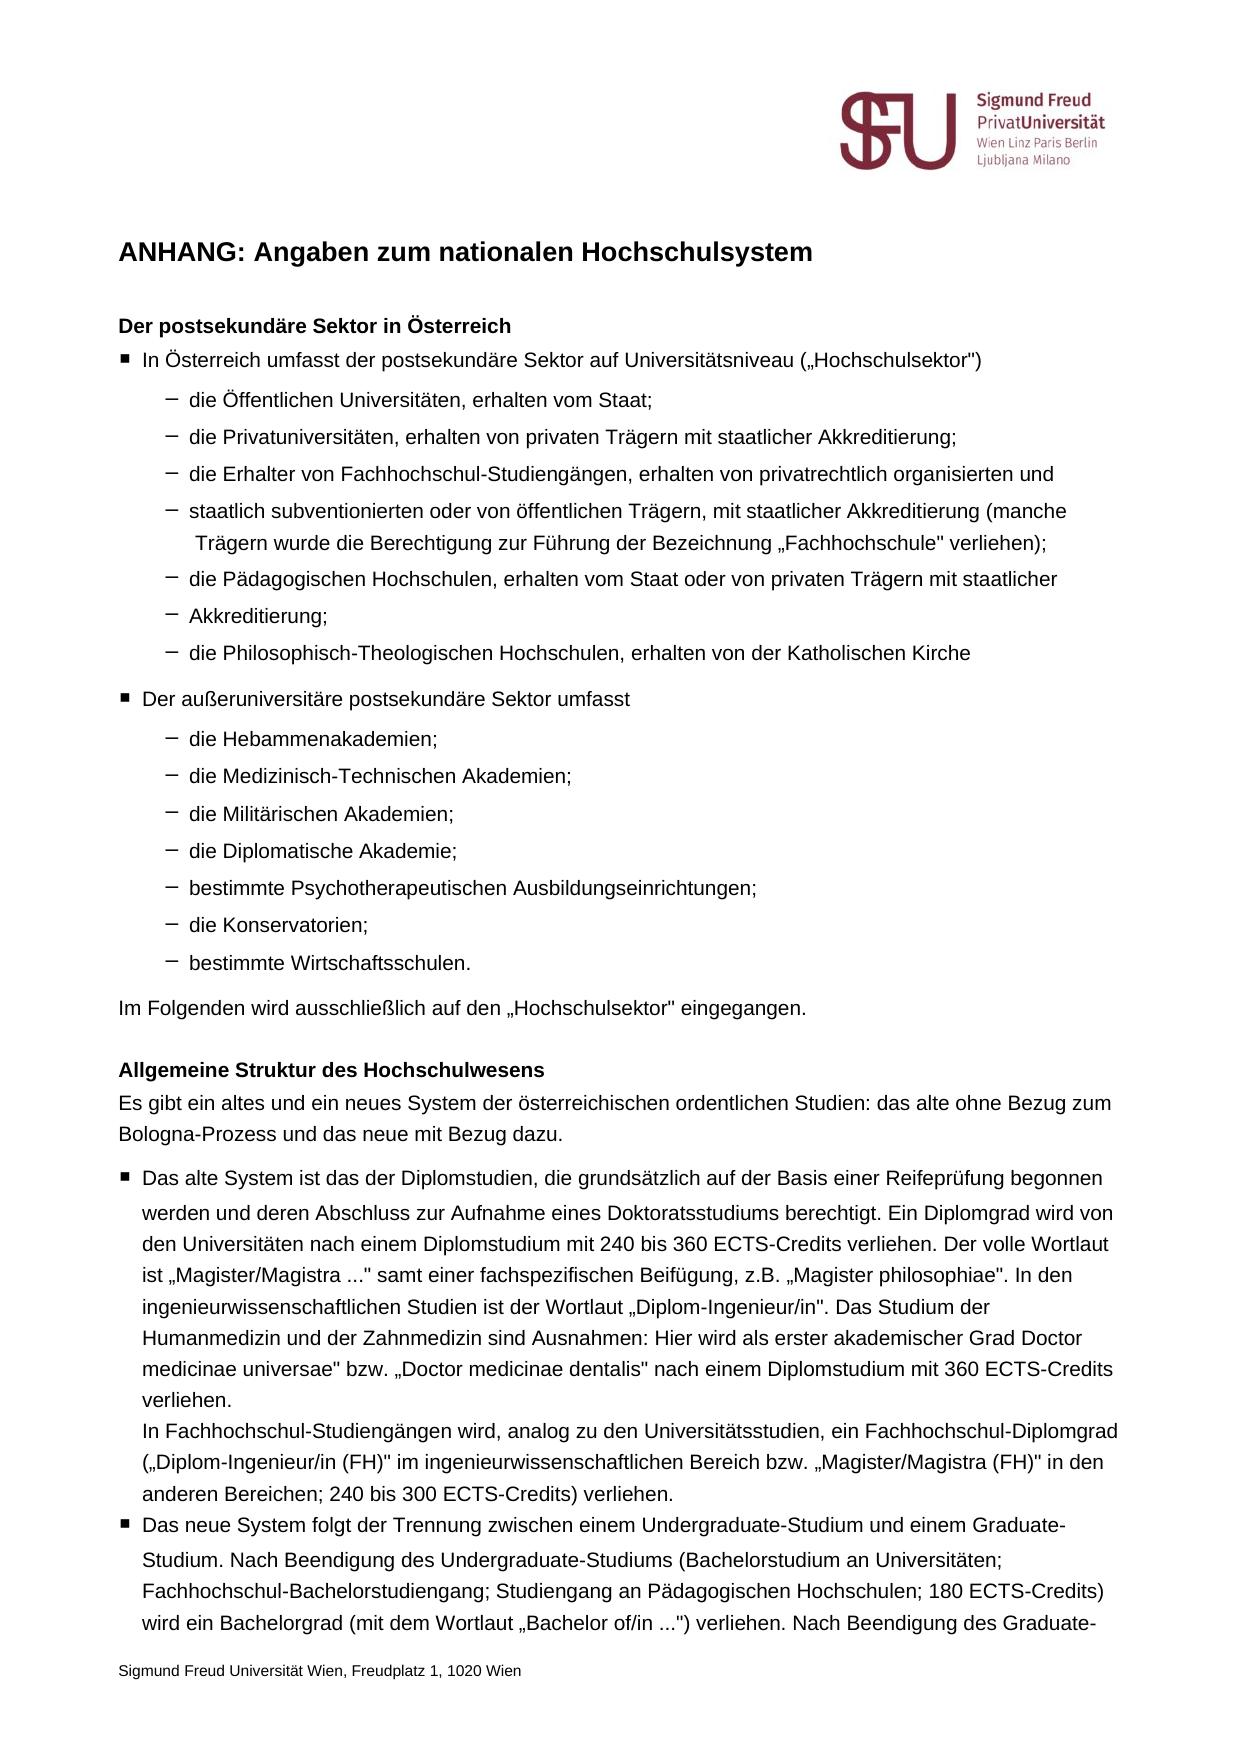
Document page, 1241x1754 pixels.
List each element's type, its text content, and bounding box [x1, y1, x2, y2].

list die Pädagogischen Hochschulen, erhalten vom Staat oder von privaten Trägern mit staatlicher [165, 562, 1122, 591]
list die Hebammenakademien; [165, 723, 1122, 752]
list In Österreich umfasst der postsekundäre Sektor auf Universitätsniveau („Hochschulsektor") [118, 347, 1122, 375]
list die Öffentlichen Universitäten, erhalten vom Staat; [165, 384, 1122, 412]
list Der außeruniversitäre postsekundäre Sektor umfasst [118, 686, 1122, 714]
list Akkreditierung; [165, 599, 1122, 628]
list die Philosophisch-Theologischen Hochschulen, erhalten von der Katholischen Kirche [165, 637, 1122, 665]
list die Konservatorien; [165, 909, 1122, 938]
list Das neue System folgt der Trennung zwischen einem Undergraduate-Studium und einem Graduate-Studium. Nach Beendigung des Undergraduate-Studiums (Bachelorstudium an Universitäten; Fachhochschul-Bachelorstudiengang; Studiengang an Pädagogischen Hochschulen; 180 ECTS-Credits) wird ein Bachelorgrad (mit dem Wortlaut „Bachelor of/in ...") verliehen. Nach Beendigung des Graduate- [118, 1512, 1122, 1634]
picture [827, 73, 1123, 189]
subtitle Der postsekundäre Sektor in Österreich [118, 314, 1122, 338]
list die Diplomatische Akademie; [165, 834, 1122, 863]
list bestimmte Wirtschaftsschulen. [165, 946, 1122, 975]
list bestimmte Psychotherapeutischen Ausbildungseinrichtungen; [165, 872, 1122, 900]
text Im Folgenden wird ausschließlich auf den „Hochschulsektor" eingegangen. [118, 996, 1122, 1020]
subtitle Allgemeine Struktur des Hochschulwesens [118, 1058, 1122, 1082]
list die Erhalter von Fachhochschul-Studiengängen, erhalten von privatrechtlich organisierten und [165, 458, 1122, 487]
subtitle ANHANG: Angaben zum nationalen Hochschulsystem [118, 236, 1122, 267]
list In Fachhochschul-Studiengängen wird, analog zu den Universitätsstudien, ein Fachhochschul-Diplomgrad („Diplom-Ingenieur/in (FH)" im ingenieurwissenschaftlichen Bereich bzw. „Magister/Magistra (FH)" in den anderen Bereichen; 240 bis 300 ECTS-Credits) verliehen. [118, 1419, 1122, 1505]
list die Medizinisch-Technischen Akademien; [165, 760, 1122, 789]
list Das alte System ist das der Diplomstudien, die grundsätzlich auf der Basis einer Reifeprüfung begonnen werden und deren Abschluss zur Aufnahme eines Doktoratsstudiums berechtigt. Ein Diplomgrad wird von den Universitäten nach einem Diplomstudium mit 240 bis 360 ECTS-Credits verliehen. Der volle Wortlaut ist „Magister/Magistra ..." samt einer fachspezifischen Beifügung, z.B. „Magister philosophiae". In den ingenieurwissenschaftlichen Studien ist der Wortlaut „Diplom-Ingenieur/in". Das Studium der Humanmedizin und der Zahnmedizin sind Ausnahmen: Hier wird als erster akademischer Grad Doctor medicinae universae" bzw. „Doctor medicinae dentalis" nach einem Diplomstudium mit 360 ECTS-Credits verliehen. [118, 1166, 1122, 1412]
text Es gibt ein altes und ein neues System der österreichischen ordentlichen Studien: das alte ohne Bezug zum Bologna-Prozess und das neue mit Bezug dazu. [118, 1091, 1122, 1146]
list die Privatuniversitäten, erhalten von privaten Trägern mit staatlicher Akkreditierung; [165, 421, 1122, 449]
list die Militärischen Akademien; [165, 797, 1122, 826]
list staatlich subventionierten oder von öffentlichen Trägern, mit staatlicher Akkreditierung (manche Trägern wurde die Berechtigung zur Führung der Bezeichnung „Fachhochschule" verliehen); [165, 495, 1122, 555]
